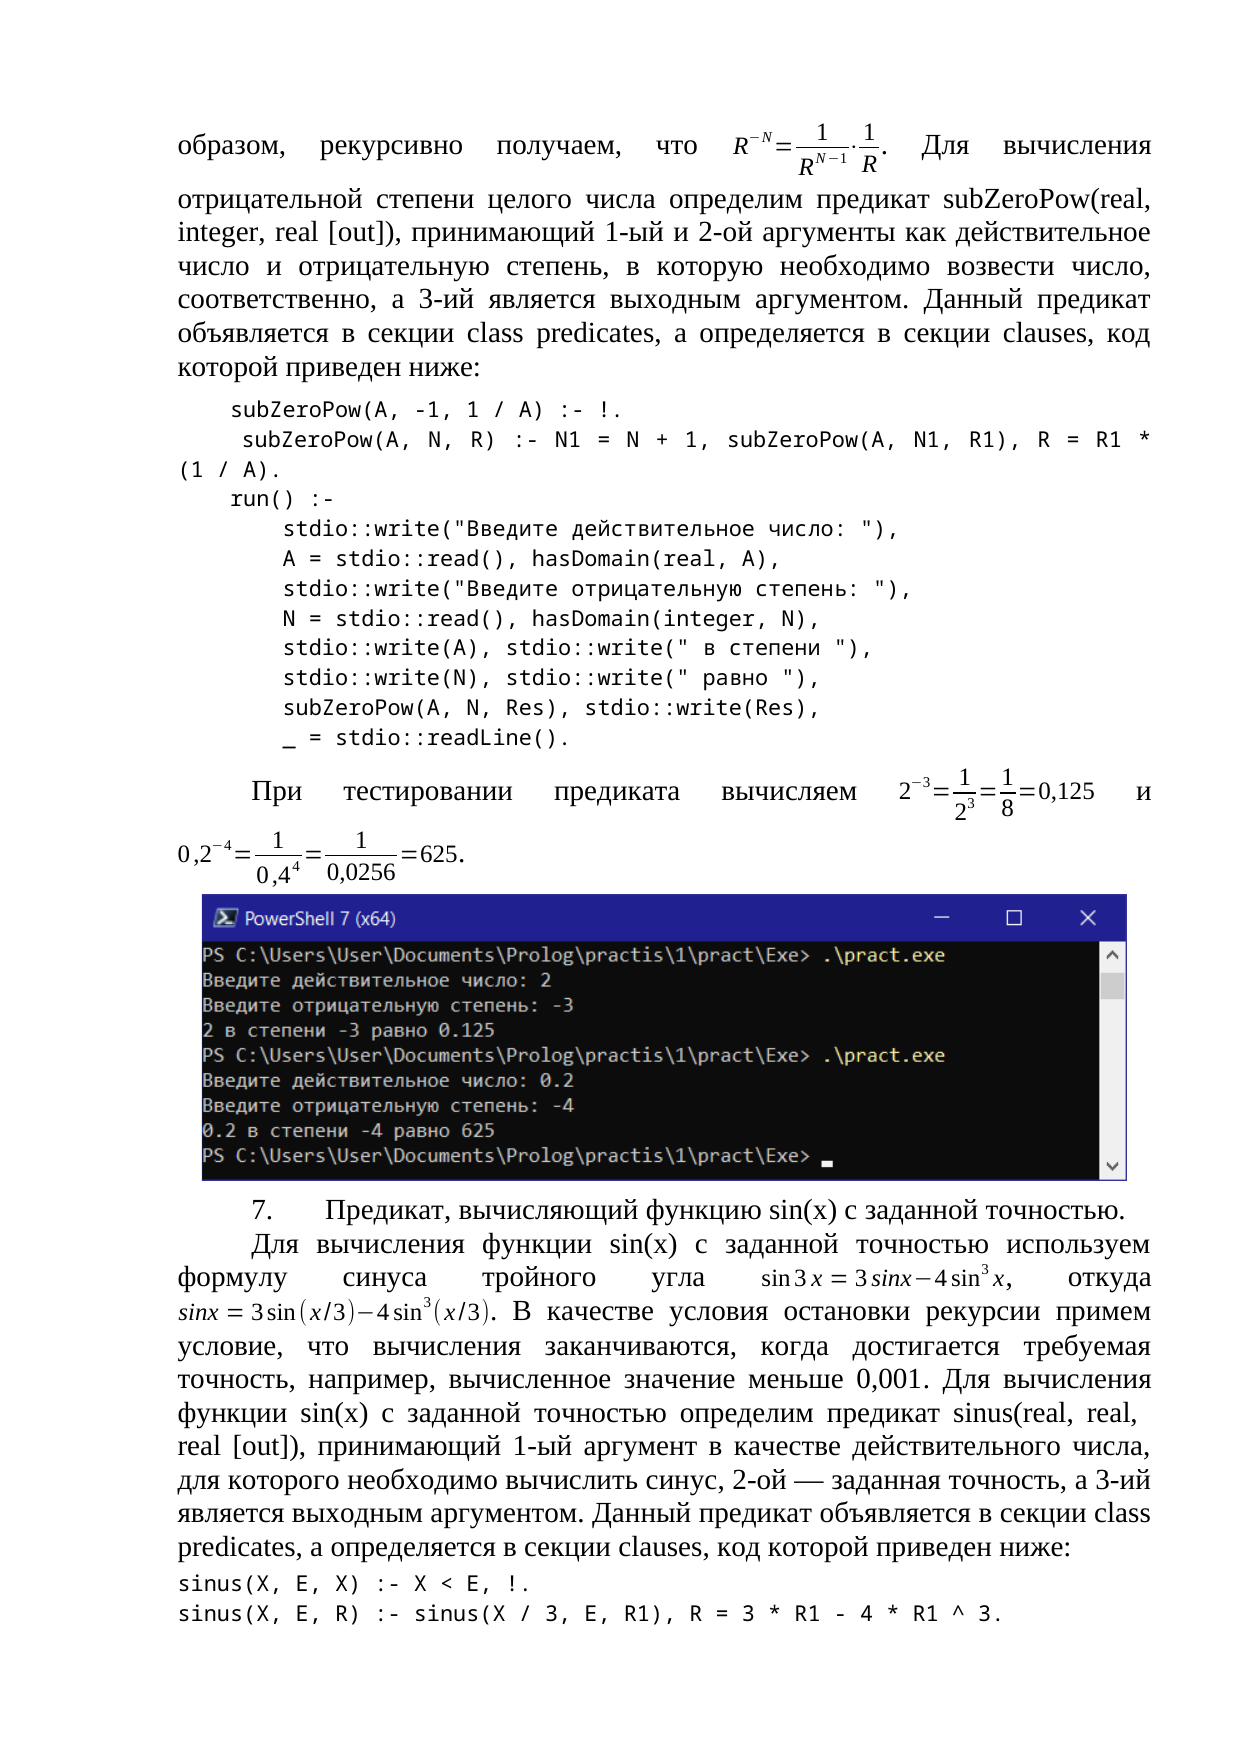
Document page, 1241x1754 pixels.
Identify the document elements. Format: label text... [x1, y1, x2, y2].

text N = stdio::read(), hasDomain(integer, N), [177, 602, 1152, 632]
list Предикат, вычисляющий функцию sin(x) с заданной точностью. [177, 901, 1152, 1226]
text Для вычисления функции sin(x) с заданной точностью используем формулу синуса тройного угла , откуда . В качестве условия остановки рекурсии примем условие, что вычисления заканчиваются, когда достигается требуемая точность, например, вычисленное значение меньше 0,001. Для вычисления функции sin(x) с заданной точностью определим предикат sinus(real, real, real [out]), принимающий 1-ый аргумент в качестве действительного числа, для которого необходимо вычислить синус, 2-ой — заданная точность, а 3-ий является выходным аргументом. Данный предикат объявляется в секции class predicates, а определяется в секции clauses, код которой приведен ниже: [177, 1226, 1152, 1562]
text При тестировании предиката вычисляем и . [177, 763, 1152, 889]
text run() :- [177, 483, 1152, 513]
text stdio::write("Введите отрицательную степень: "), [177, 573, 1152, 602]
text stdio::write(A), stdio::write(" в степени "), [177, 632, 1152, 662]
text _ = stdio::readLine(). [177, 722, 1152, 751]
text образом, рекурсивно получаем, что . Для вычисления отрицательной степени целого числа определим предикат subZeroPow(real, integer, real [out]), принимающий 1-ый и 2-ой аргументы как действительное число и отрицательную степень, в которую необходимо возвести число, соответственно, а 3-ий является выходным аргументом. Данный предикат объявляется в секции class predicates, а определяется в секции clauses, код которой приведен ниже: [177, 118, 1152, 382]
text subZeroPow(A, -1, 1 / A) :- !. [177, 394, 1152, 424]
text subZeroPow(A, N, R) :- N1 = N + 1, subZeroPow(A, N1, R1), R = R1 * (1 / A). [177, 424, 1152, 483]
text A = stdio::read(), hasDomain(real, A), [177, 543, 1152, 573]
text stdio::write("Введите действительное число: "), [177, 513, 1152, 543]
picture [201, 894, 1127, 1181]
text sinus(X, E, X) :- X < E, !. [177, 1568, 1152, 1598]
text stdio::write(N), stdio::write(" равно "), [177, 662, 1152, 692]
text subZeroPow(A, N, Res), stdio::write(Res), [177, 692, 1152, 722]
text sinus(X, E, R) :- sinus(X / 3, E, R1), R = 3 * R1 - 4 * R1 ^ 3. [177, 1598, 1152, 1628]
